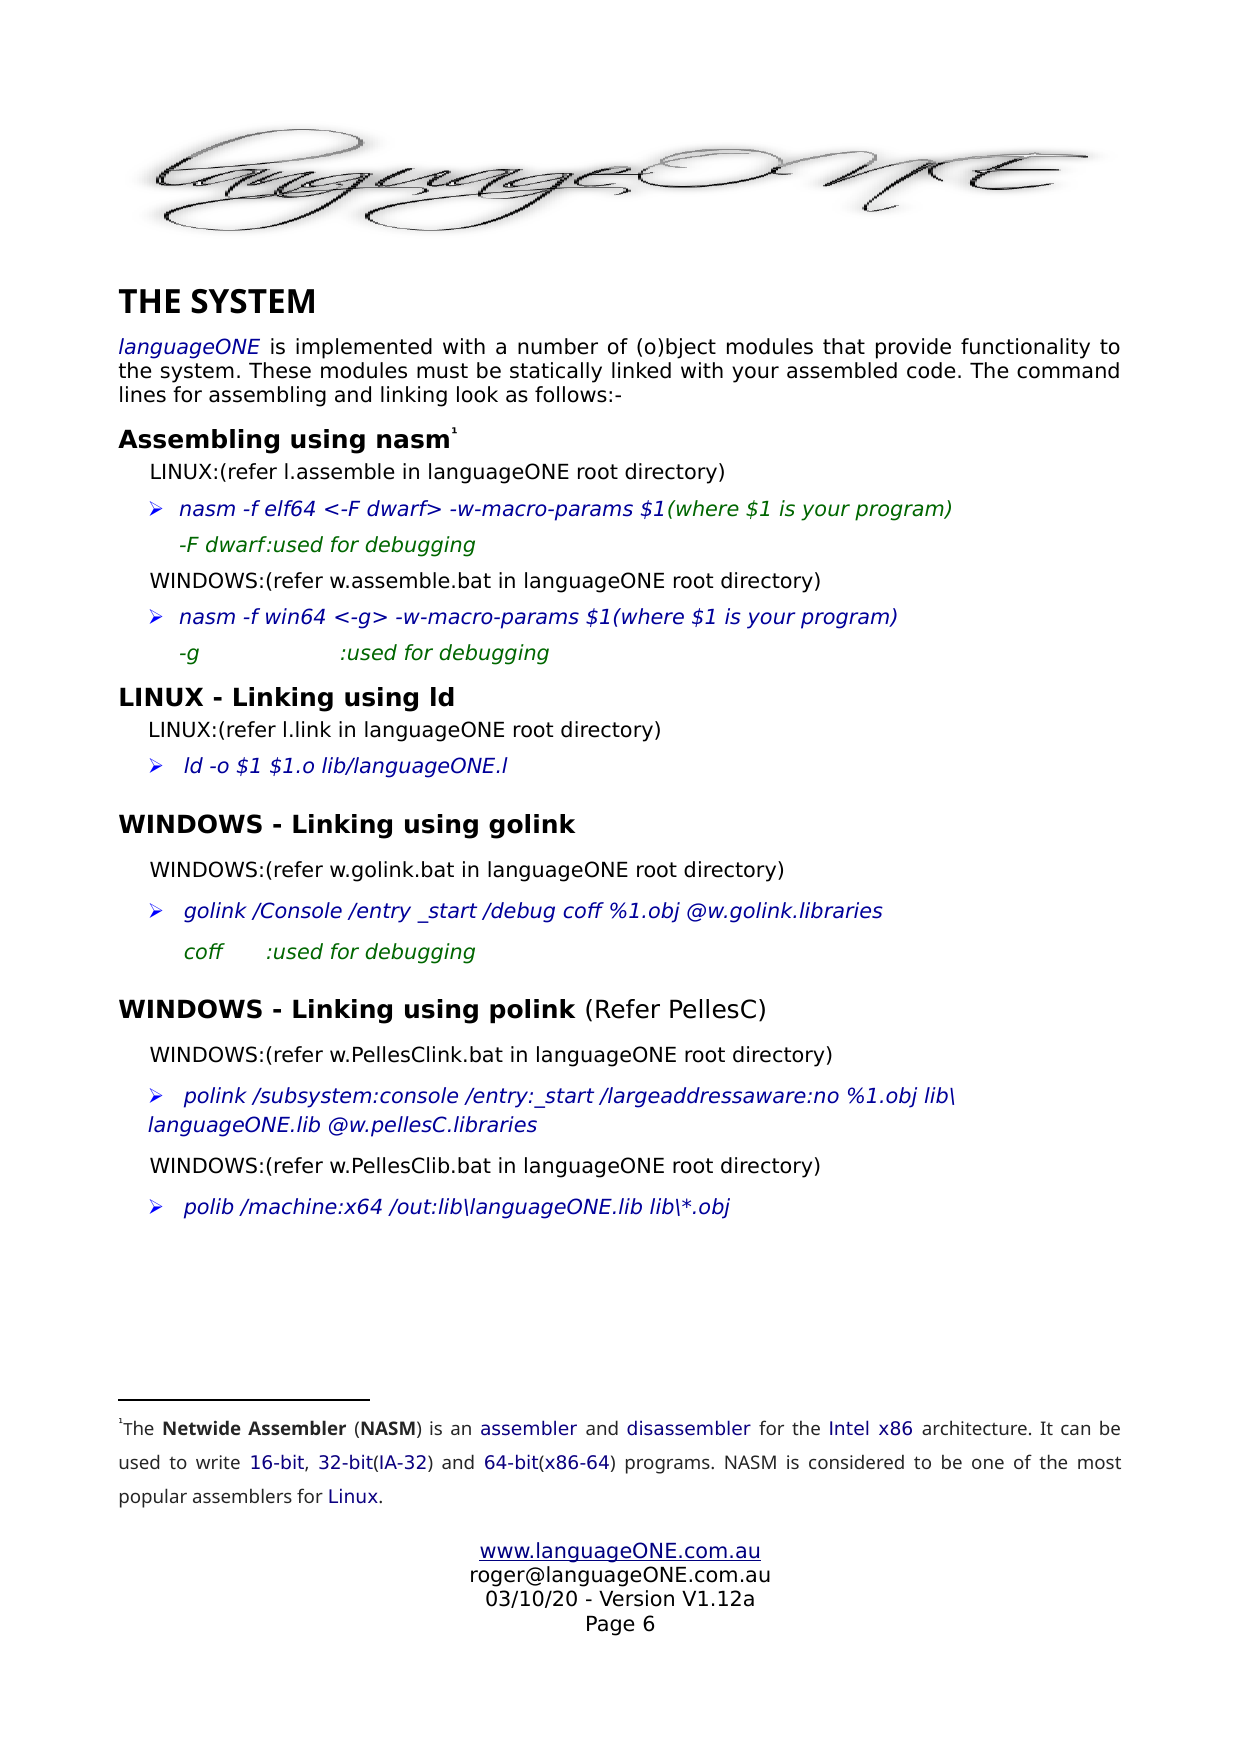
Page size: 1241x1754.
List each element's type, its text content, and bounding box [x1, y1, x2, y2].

text WINDOWS:(refer w.PellesClib.bat in languageONE root directory) [118, 1154, 1122, 1178]
subtitle LINUX - Linking using ld [118, 683, 1122, 712]
text WINDOWS:(refer w.assemble.bat in languageONE root directory) [118, 569, 1122, 593]
list nasm -f win64 <-g> -w-macro-params $1(where $1 is your program) [148, 605, 1122, 629]
text -g :used for debugging [148, 641, 1122, 665]
subtitle Assembling using nasm [118, 425, 1122, 454]
list ld -o $1 $1.o lib/languageONE.l [148, 754, 1122, 779]
text The Netwide Assembler (NASM) is an assembler and disassembler for the Intel x86 architecture. It can be used to write 16-bit, 32-bit(IA-32) and 64-bit(x86-64) programs. NASM is considered to be one of the most popular assemblers for Linux. [118, 1406, 1122, 1509]
text languageONE is implemented with a number of (o)bject modules that provide functionality to the system. These modules must be statically linked with your assembled code. The command lines for assembling and linking look as follows:- [118, 335, 1122, 408]
list polib /machine:x64 /out:lib\languageONE.lib lib\*.obj [148, 1195, 1122, 1219]
subtitle WINDOWS - Linking using polink (Refer PellesC) [118, 996, 1122, 1025]
subtitle WINDOWS - Linking using golink [118, 810, 1122, 839]
list polink /subsystem:console /entry:_start /largeaddressaware:no %1.obj lib\languageONE.lib @w.pellesC.libraries [148, 1084, 1122, 1137]
text coff :used for debugging [148, 940, 1122, 964]
picture [125, 120, 1118, 239]
text WINDOWS:(refer w.golink.bat in languageONE root directory) [118, 858, 1122, 882]
list golink /Console /entry _start /debug coff %1.obj @w.golink.libraries [148, 899, 1122, 923]
text LINUX:(refer l.link in languageONE root directory) [118, 718, 1122, 742]
text WINDOWS:(refer w.PellesClink.bat in languageONE root directory) [118, 1043, 1122, 1067]
subtitle THE SYSTEM [118, 277, 1122, 323]
list nasm -f elf64 <-F dwarf> -w-macro-params $1(where $1 is your program) [148, 497, 1122, 521]
text LINUX:(refer l.assemble in languageONE root directory) [118, 460, 1122, 485]
text -F dwarf :used for debugging [148, 533, 1122, 557]
